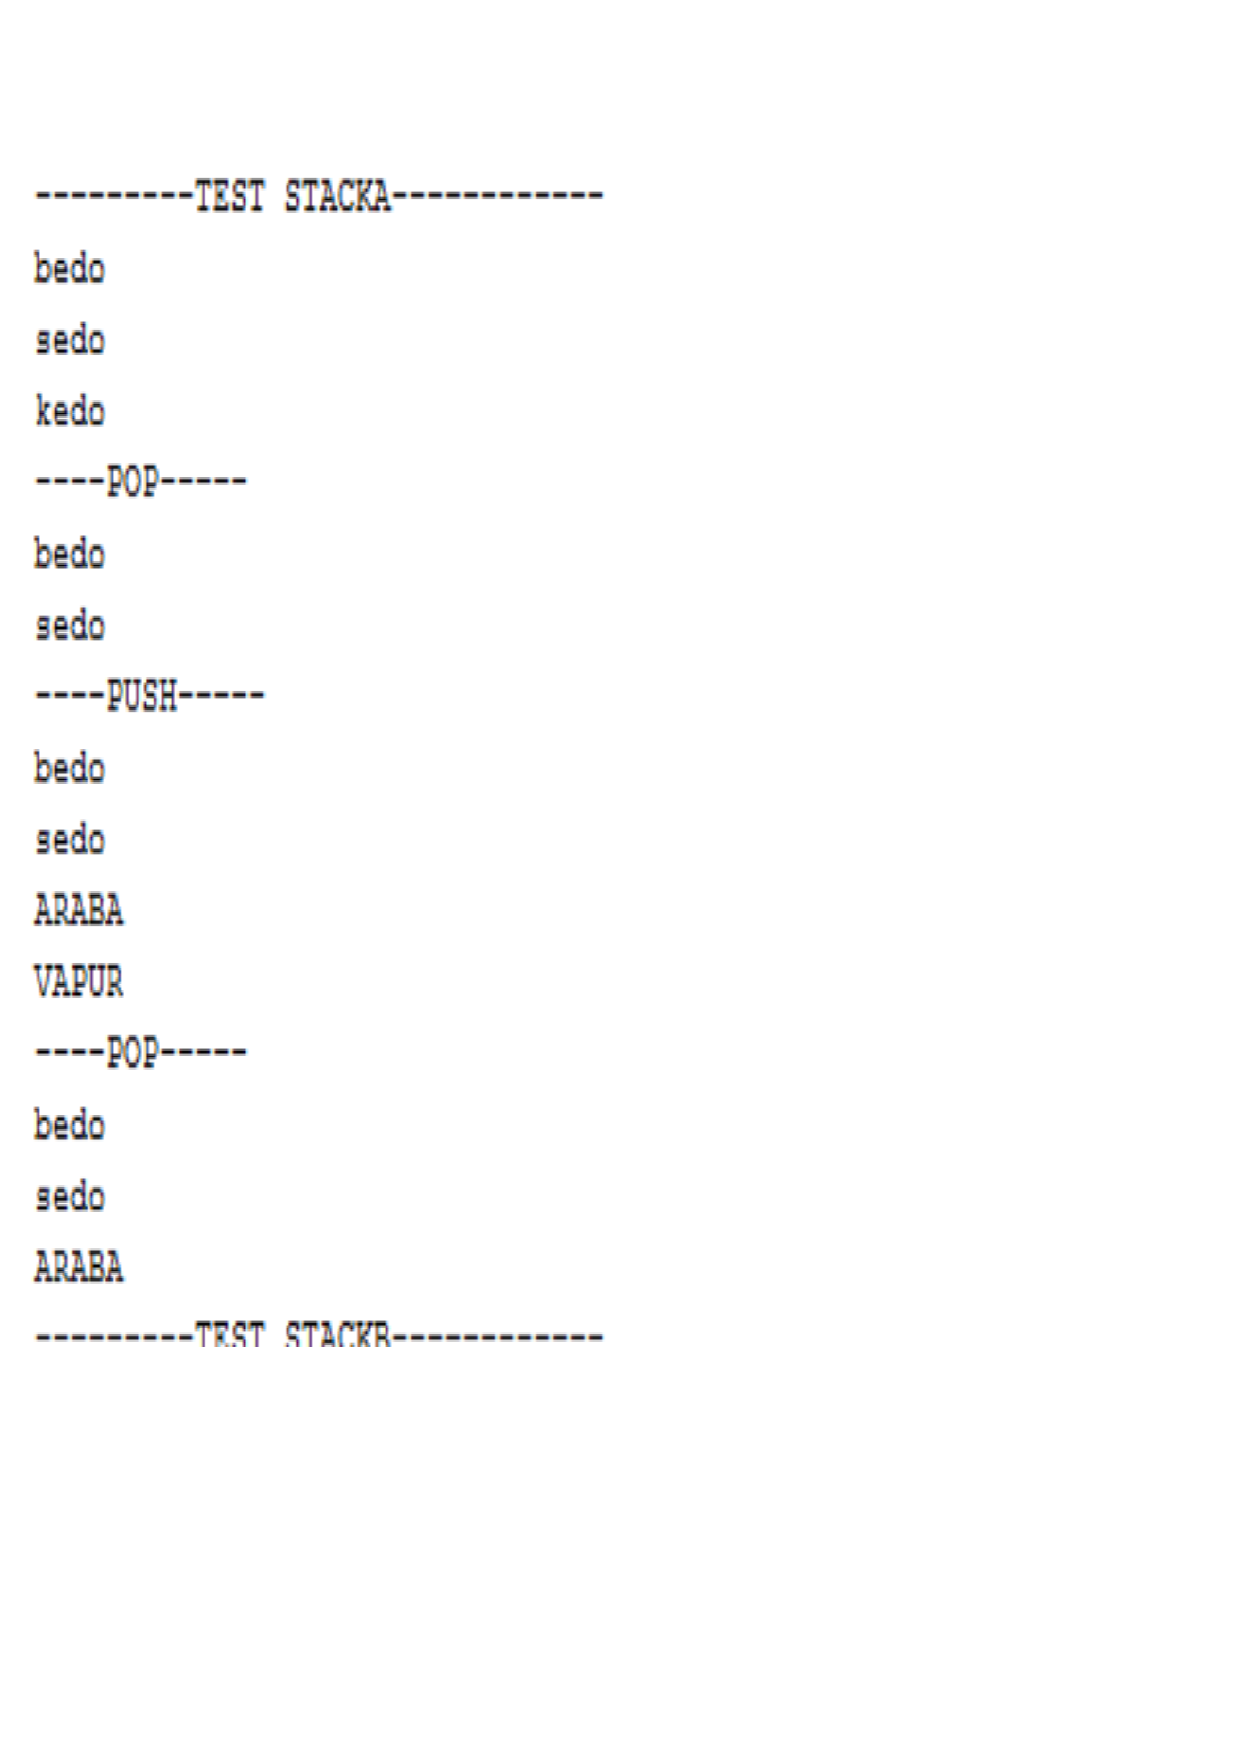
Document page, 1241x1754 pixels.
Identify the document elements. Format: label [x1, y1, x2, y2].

picture [22, 146, 1240, 1347]
